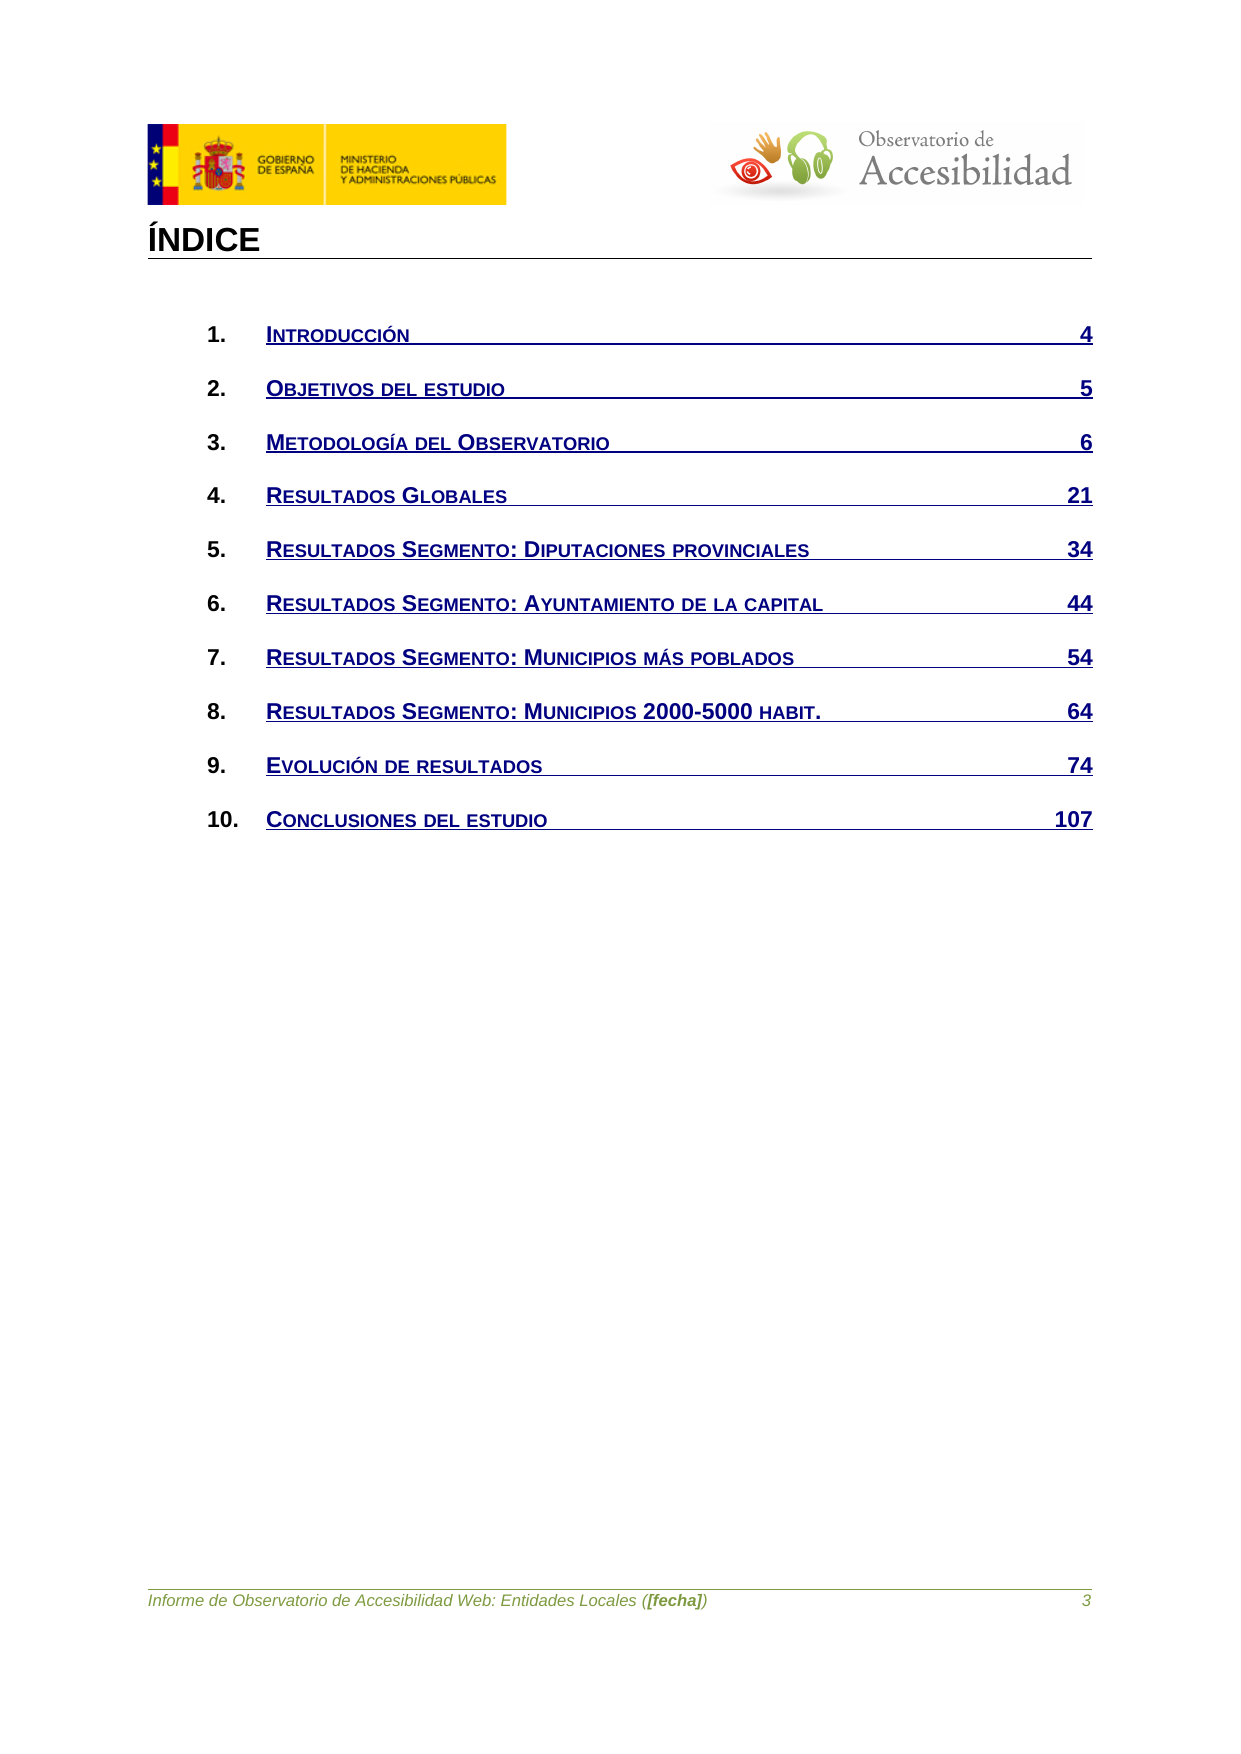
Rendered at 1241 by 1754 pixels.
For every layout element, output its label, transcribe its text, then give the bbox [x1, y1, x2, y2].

text 10. Conclusiones del estudio 107 [207, 806, 1092, 833]
text 1. Introducción 4 [207, 321, 1092, 347]
text 5. Resultados Segmento: Diputaciones provinciales 34 [207, 536, 1092, 563]
text 9. Evolución de resultados 74 [207, 752, 1092, 779]
text 3. Metodología del Observatorio 6 [207, 428, 1092, 455]
picture [710, 122, 1086, 205]
text Índice [148, 220, 1092, 258]
text 2. Objetivos del estudio 5 [207, 374, 1092, 401]
text 4. Resultados Globales 21 [207, 482, 1092, 509]
text 6. Resultados Segmento: Ayuntamiento de la capital 44 [207, 590, 1092, 617]
picture [147, 124, 507, 205]
text 8. Resultados Segmento: Municipios 2000-5000 habit. 64 [207, 698, 1092, 725]
text 7. Resultados Segmento: Municipios más poblados 54 [207, 644, 1092, 671]
